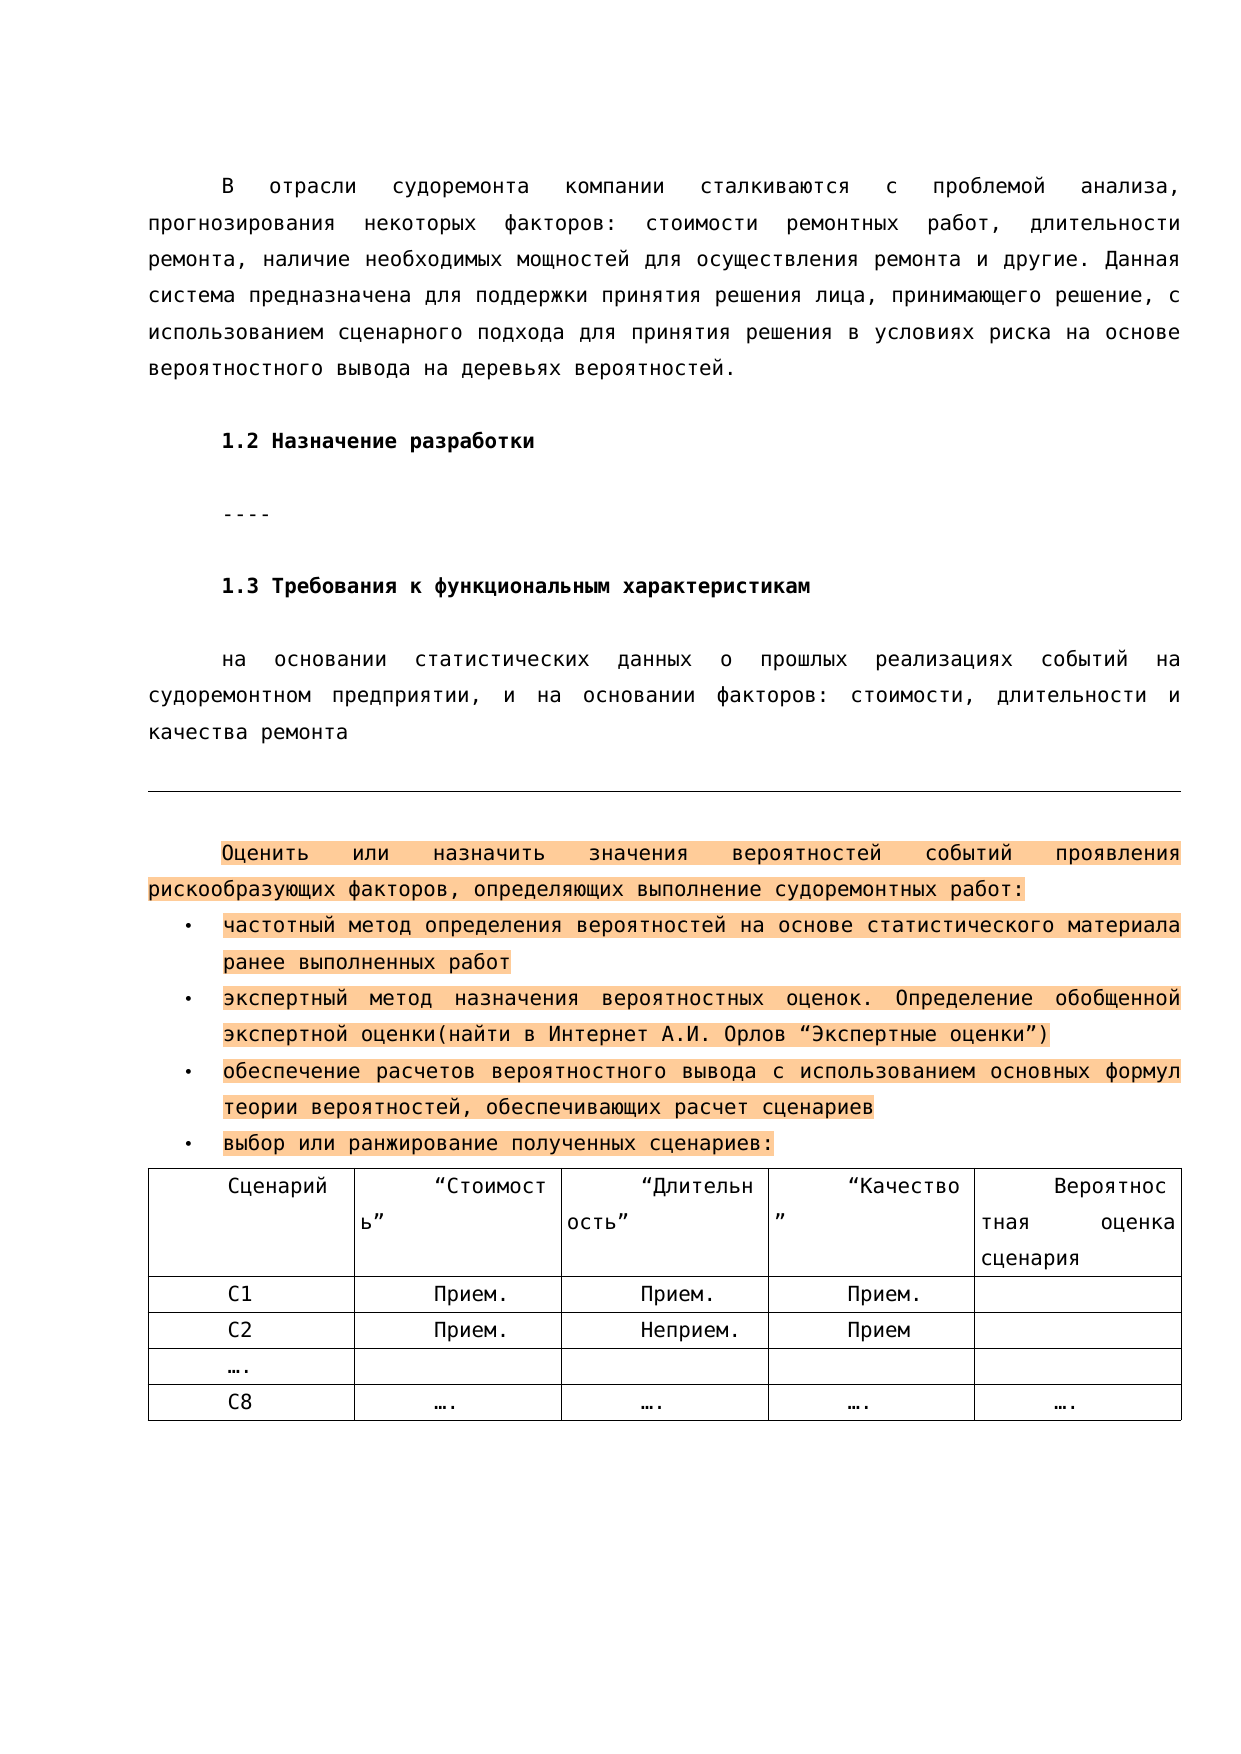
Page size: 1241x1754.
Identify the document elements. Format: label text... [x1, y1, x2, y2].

table_cell Прием [769, 1313, 974, 1348]
list экспертный метод назначения вероятностных оценок. Определение обобщенной экспертной оценки(найти в Интернет А.И. Орлов “Экспертные оценки”) [185, 986, 1181, 1047]
table_header Сценарий [149, 1169, 354, 1276]
table_cell [975, 1277, 1181, 1312]
list обеспечение расчетов вероятностного вывода с использованием основных формул теории вероятностей, обеспечивающих расчет сценариев [185, 1059, 1181, 1119]
text на основании статистических данных о прошлых реализациях событий на судоремонтном предприятии, и на основании факторов: стоимости, длительности и качества ремонта [148, 647, 1181, 744]
table_cell [562, 1349, 768, 1384]
table_cell С1 [149, 1277, 354, 1312]
table_cell …. [769, 1385, 974, 1420]
table_cell Прием. [355, 1313, 561, 1348]
text 1.2 Назначение разработки [148, 429, 1181, 453]
text 1.3 Требования к функциональным характеристикам [148, 574, 1181, 598]
table_header “Качество” [769, 1169, 974, 1276]
table_cell С8 [149, 1385, 354, 1420]
table_cell [355, 1349, 561, 1384]
table_header “Длительность” [562, 1169, 768, 1276]
table_cell Прием. [562, 1277, 768, 1312]
text Оценить или назначить значения вероятностей событий проявления рискообразующих факторов, определяющих выполнение судоремонтных работ: [148, 841, 1181, 901]
table_cell Прием. [769, 1277, 974, 1312]
table_cell …. [975, 1385, 1181, 1420]
table_header Вероятностная оценка сценария [975, 1169, 1181, 1276]
table_header “Стоимость” [355, 1169, 561, 1276]
table_cell [769, 1349, 974, 1384]
list выбор или ранжирование полученных сценариев: [185, 1131, 1181, 1156]
table_cell С2 [149, 1313, 354, 1348]
text В отрасли судоремонта компании сталкиваются с проблемой анализа, прогнозирования некоторых факторов: стоимости ремонтных работ, длительности ремонта, наличие необходимых мощностей для осуществления ремонта и другие. Данная система предназначена для поддержки принятия решения лица, принимающего решение, с использованием сценарного подхода для принятия решения в условиях риска на основе вероятностного вывода на деревьях вероятностей. [148, 174, 1181, 380]
table_cell …. [355, 1385, 561, 1420]
table_cell Прием. [355, 1277, 561, 1312]
table_cell …. [562, 1385, 768, 1420]
list частотный метод определения вероятностей на основе статистического материала ранее выполненных работ [185, 913, 1181, 974]
table_cell [975, 1349, 1181, 1384]
table_cell [975, 1313, 1181, 1348]
text ---- [148, 502, 1181, 526]
table_cell Неприем. [562, 1313, 768, 1348]
table_cell …. [149, 1349, 354, 1384]
